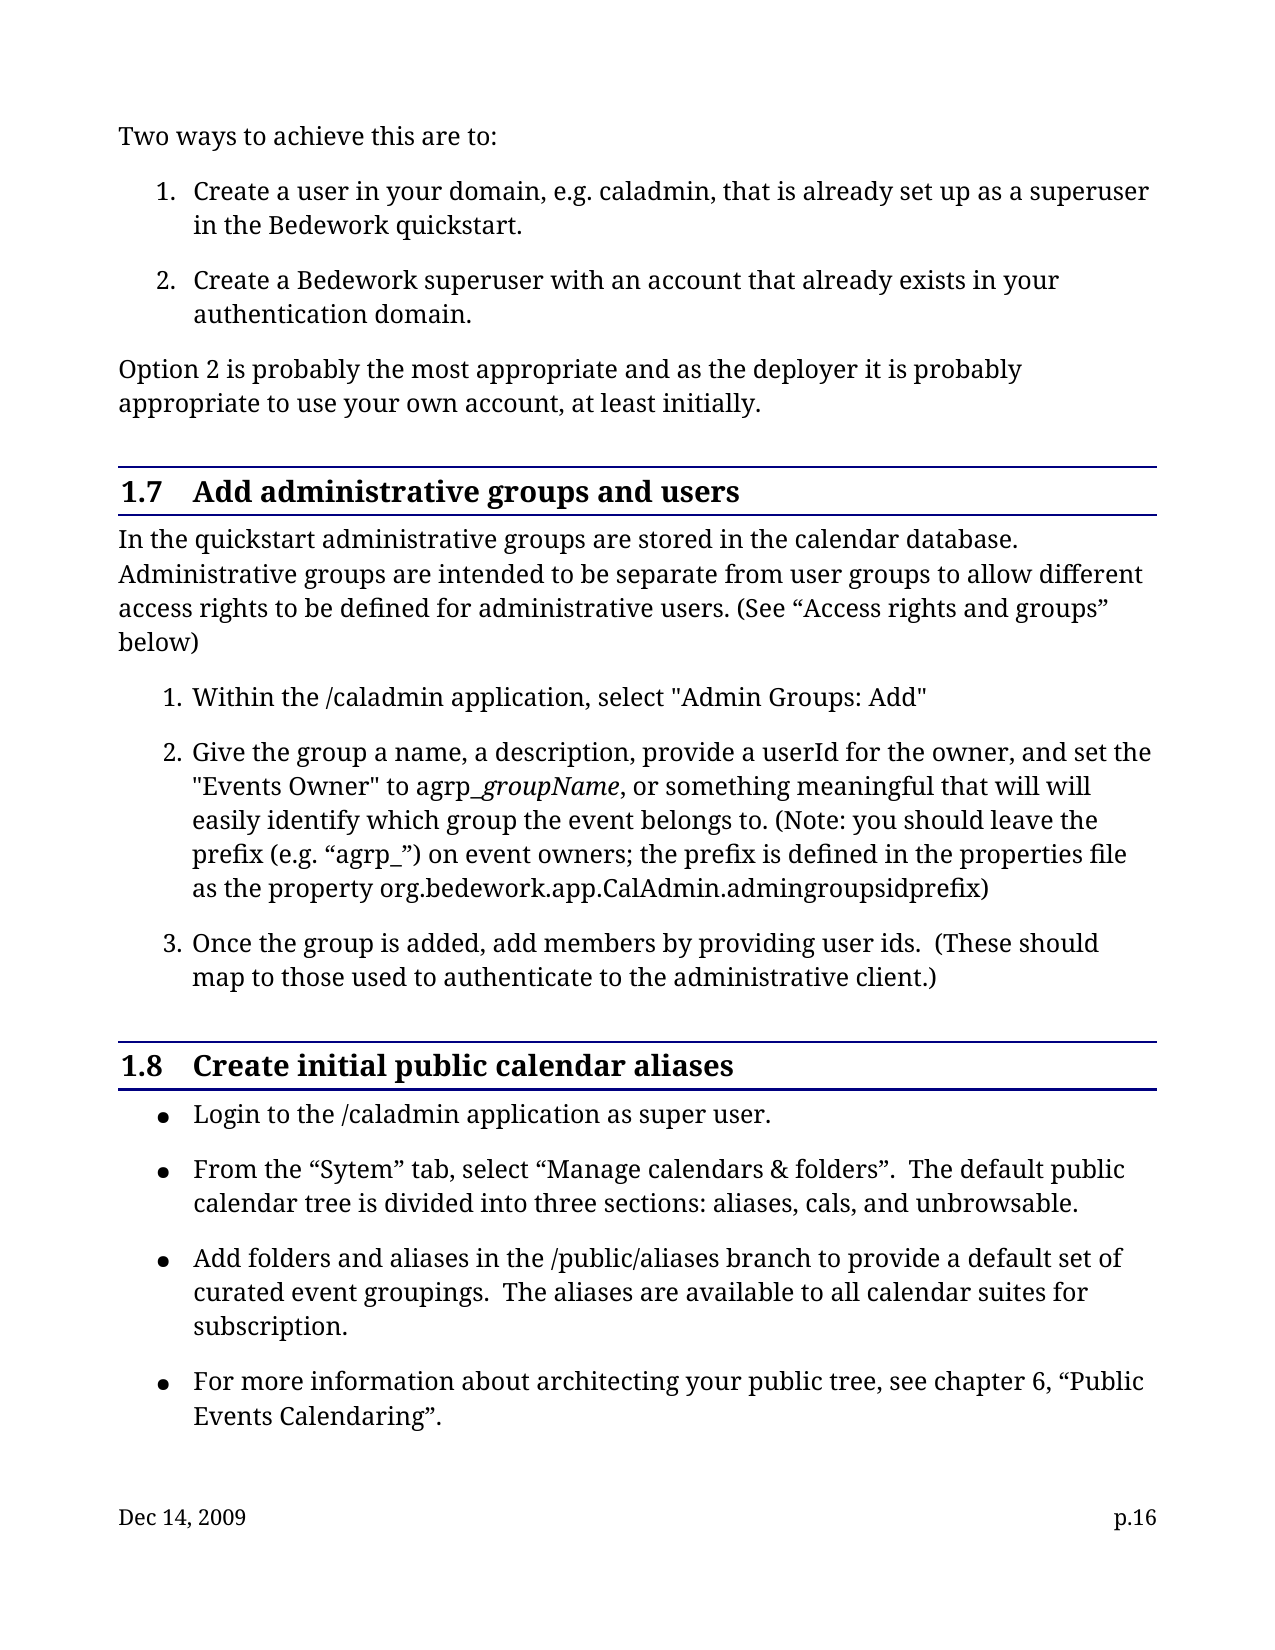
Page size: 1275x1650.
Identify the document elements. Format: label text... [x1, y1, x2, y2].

list Create a Bedework superuser with an account that already exists in your authentication domain. [156, 262, 1157, 331]
text Option 2 is probably the most appropriate and as the deployer it is probably appropriate to use your own account, at least initially. [118, 352, 1157, 420]
list Create a user in your domain, e.g. caladmin, that is already set up as a superuser in the Bedework quickstart. [156, 173, 1157, 241]
list Login to the /caladmin application as super user. [156, 1097, 1157, 1131]
list For more information about architecting your public tree, see chapter 6, “Public Events Calendaring”. [156, 1364, 1157, 1432]
text In the quickstart administrative groups are stored in the calendar database. Administrative groups are intended to be separate from user groups to allow different access rights to be defined for administrative users. (See “Access rights and groups” below) [118, 522, 1157, 658]
list Add folders and aliases in the /public/aliases branch to provide a default set of curated event groupings. The aliases are available to all calendar suites for subscription. [156, 1241, 1157, 1343]
subtitle Create initial public calendar aliases [118, 1043, 1157, 1088]
list Give the group a name, a description, provide a userId for the owner, and set the "Events Owner" to agrp_groupName, or something meaningful that will will easily identify which group the event belongs to. (Note: you should leave the prefix (e.g. “agrp_”) on event owners; the prefix is defined in the properties file as the property org.bedework.app.CalAdmin.admingroupsidprefix) [162, 734, 1157, 905]
list Once the group is added, add members by providing user ids. (These should map to those used to authenticate to the administrative client.) [162, 926, 1157, 994]
text Two ways to achieve this are to: [118, 118, 1157, 152]
list From the “Sytem” tab, select “Manage calendars & folders”. The default public calendar tree is divided into three sections: aliases, cals, and unbrowsable. [156, 1152, 1157, 1220]
list Within the /caladmin application, select "Admin Groups: Add" [162, 679, 1157, 713]
subtitle Add administrative groups and users [118, 468, 1157, 514]
